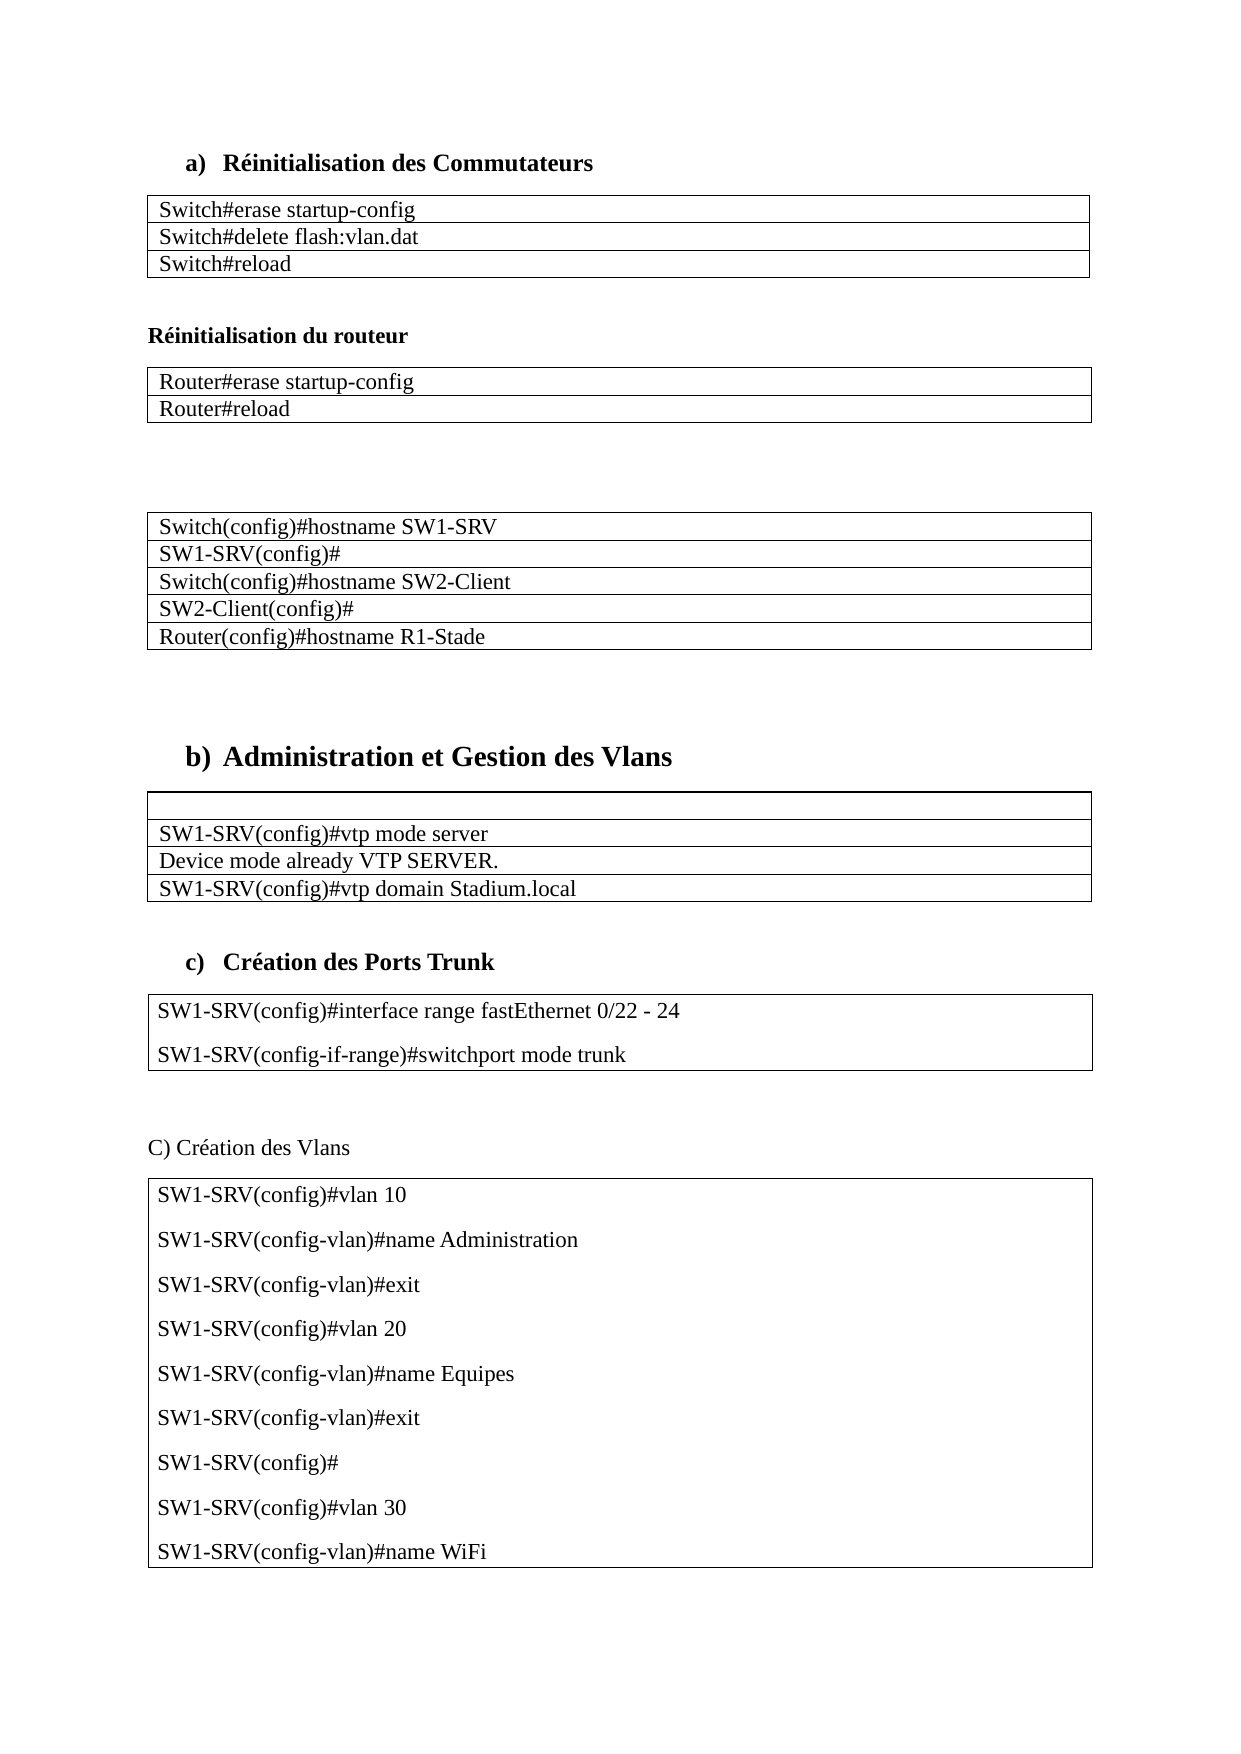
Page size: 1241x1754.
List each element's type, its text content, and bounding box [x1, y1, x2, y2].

text C) Création des Vlans [148, 1134, 1093, 1160]
table_header [148, 793, 1091, 819]
table_header Switch(config)#hostname SW1-SRV [148, 513, 1091, 539]
table_cell Switch#delete flash:vlan.dat [148, 223, 1089, 249]
table_cell Switch(config)#hostname SW2-Client [148, 568, 1091, 594]
text SW1-SRV(config)#vlan 20 [149, 1312, 1092, 1342]
text Réinitialisation du routeur [148, 322, 1093, 349]
table_cell SW2-Client(config)# [148, 595, 1091, 622]
text SW1-SRV(config-if-range)#switchport mode trunk [149, 1038, 1092, 1070]
text SW1-SRV(config-vlan)#name WiFi [149, 1535, 1092, 1567]
list Réinitialisation des Commutateurs [185, 148, 1093, 176]
table_cell Device mode already VTP SERVER. [148, 847, 1091, 874]
table_cell SW1-SRV(config)#vtp mode server [148, 820, 1091, 846]
table_cell Router#reload [148, 396, 1091, 422]
text SW1-SRV(config-vlan)#exit [149, 1267, 1092, 1297]
table_header Switch#erase startup-config [148, 196, 1089, 222]
text SW1-SRV(config-vlan)#name Administration [149, 1223, 1092, 1252]
list Création des Ports Trunk [185, 947, 1093, 975]
table_cell Switch#reload [148, 251, 1089, 277]
text SW1-SRV(config)#vlan 10 [149, 1179, 1092, 1208]
text SW1-SRV(config)#vlan 30 [149, 1490, 1092, 1520]
list Administration et Gestion des Vlans [185, 739, 1093, 773]
text SW1-SRV(config-vlan)#exit [149, 1401, 1092, 1431]
table_cell SW1-SRV(config)#vtp domain Stadium.local [148, 875, 1091, 901]
text SW1-SRV(config-vlan)#name Equipes [149, 1357, 1092, 1386]
text SW1-SRV(config)# [149, 1446, 1092, 1475]
table_cell SW1-SRV(config)# [148, 541, 1091, 567]
text SW1-SRV(config)#interface range fastEthernet 0/22 - 24 [149, 995, 1092, 1023]
table_cell Router(config)#hostname R1-Stade [148, 623, 1091, 649]
table_header Router#erase startup-config [148, 368, 1091, 394]
